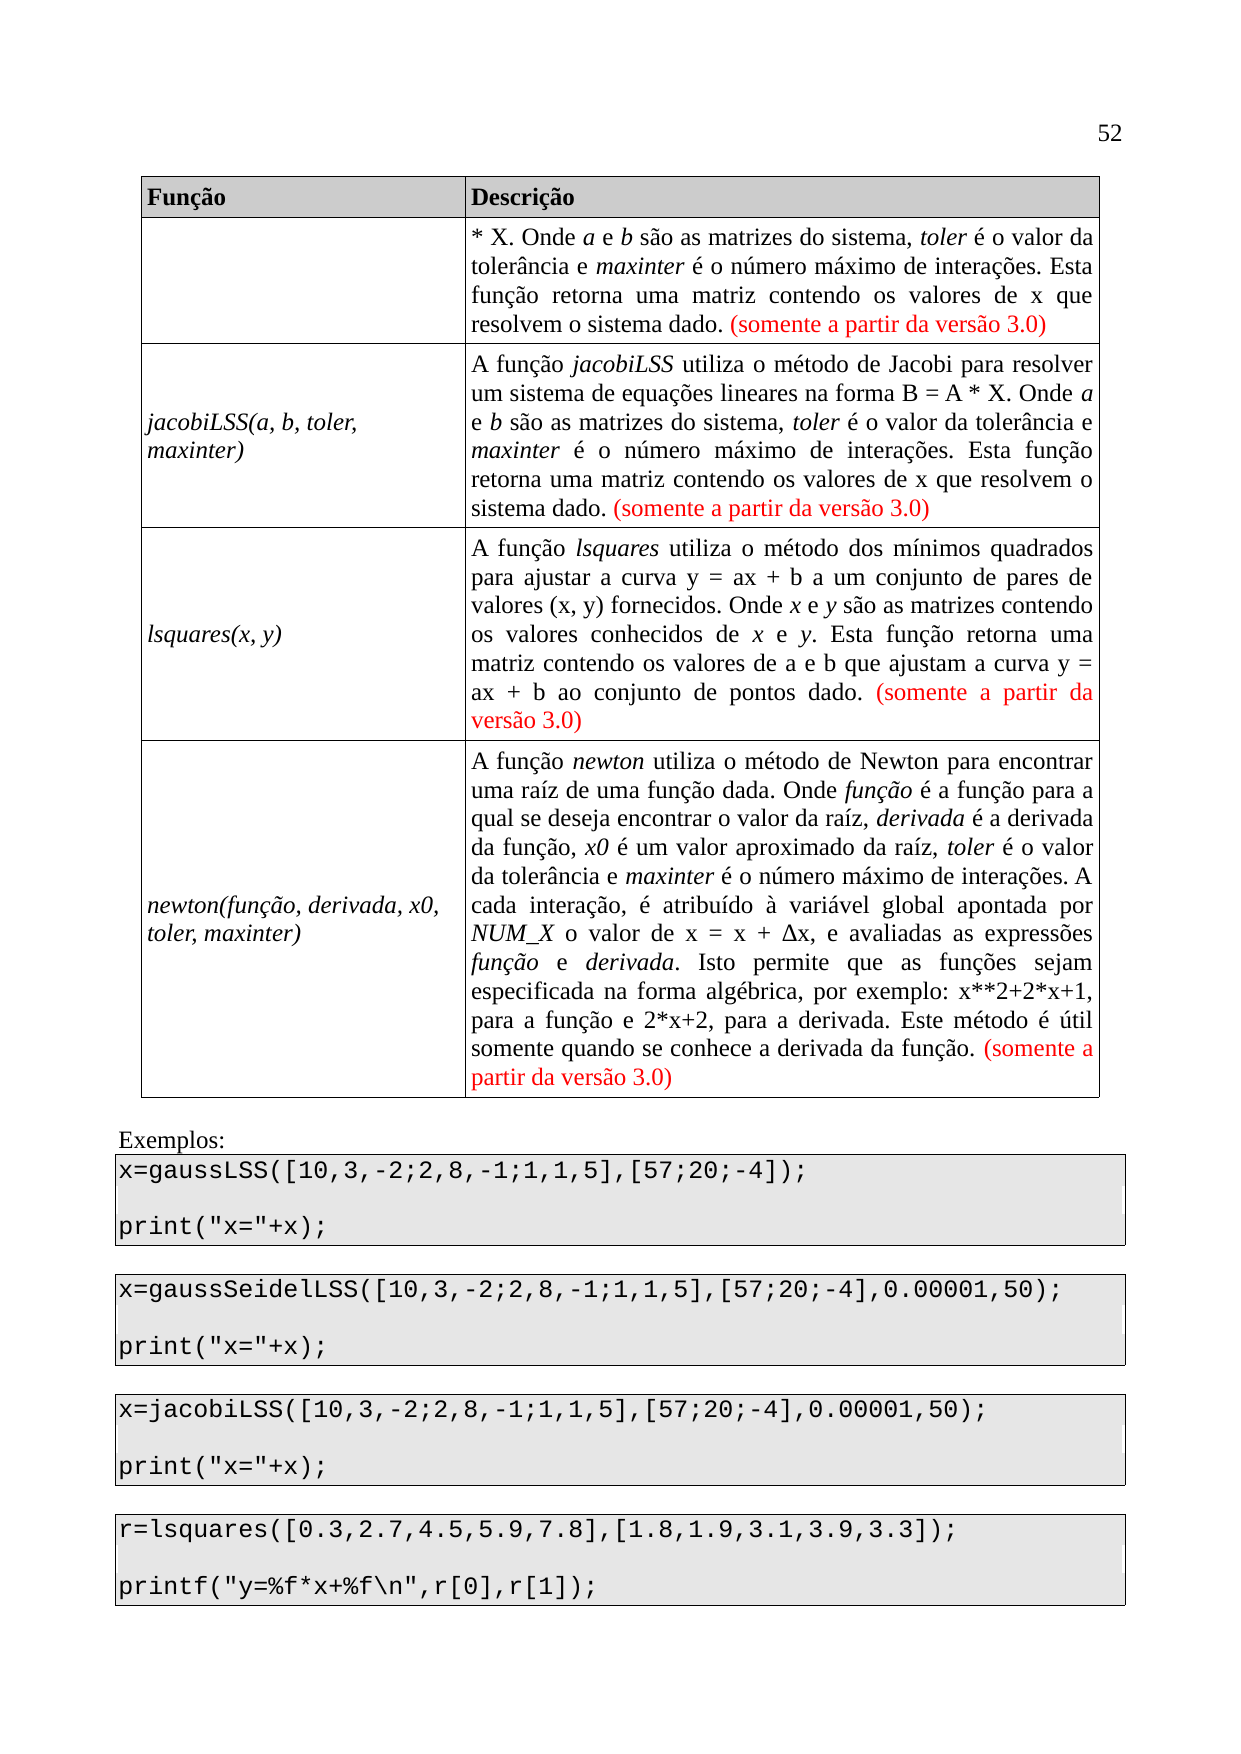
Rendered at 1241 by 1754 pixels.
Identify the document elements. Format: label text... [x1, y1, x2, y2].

table_cell jacobiLSS(a, b, toler, maxinter) [142, 344, 465, 527]
table_cell lsquares(x, y) [142, 528, 465, 740]
text x=gaussLSS([10,3,-2;2,8,-1;1,1,5],[57;20;-4]); [116, 1155, 1125, 1186]
text x=jacobiLSS([10,3,-2;2,8,-1;1,1,5],[57;20;-4],0.00001,50); [116, 1395, 1125, 1425]
text Exemplos: [118, 1126, 1122, 1154]
table_cell newton(função, derivada, x0, toler, maxinter) [142, 741, 465, 1097]
table_cell [142, 218, 465, 343]
table_header Função [142, 177, 465, 217]
table_cell * X. Onde a e b são as matrizes do sistema, toler é o valor da tolerância e maxinter é o número máximo de interações. Esta função retorna uma matriz contendo os valores de x que resolvem o sistema dado. (somente a partir da versão 3.0) [466, 218, 1099, 343]
table_cell A função newton utiliza o método de Newton para encontrar uma raíz de uma função dada. Onde função é a função para a qual se deseja encontrar o valor da raíz, derivada é a derivada da função, x0 é um valor aproximado da raíz, toler é o valor da tolerância e maxinter é o número máximo de interações. A cada interação, é atribuído à variável global apontada por NUM_X o valor de x = x + ∆x, e avaliadas as expressões função e derivada. Isto permite que as funções sejam especificada na forma algébrica, por exemplo: x**2+2*x+1, para a função e 2*x+2, para a derivada. Este método é útil somente quando se conhece a derivada da função. (somente a partir da versão 3.0) [466, 741, 1099, 1097]
text x=gaussSeidelLSS([10,3,-2;2,8,-1;1,1,5],[57;20;-4],0.00001,50); [116, 1275, 1125, 1305]
text print("x="+x); [116, 1211, 1125, 1245]
text r=lsquares([0.3,2.7,4.5,5.9,7.8],[1.8,1.9,3.1,3.9,3.3]); [116, 1515, 1125, 1545]
table_header Descrição [466, 177, 1099, 217]
text print("x="+x); [116, 1331, 1125, 1365]
text print("x="+x); [116, 1451, 1125, 1485]
table_cell A função jacobiLSS utiliza o método de Jacobi para resolver um sistema de equações lineares na forma B = A * X. Onde a e b são as matrizes do sistema, toler é o valor da tolerância e maxinter é o número máximo de interações. Esta função retorna uma matriz contendo os valores de x que resolvem o sistema dado. (somente a partir da versão 3.0) [466, 344, 1099, 527]
table_cell A função lsquares utiliza o método dos mínimos quadrados para ajustar a curva y = ax + b a um conjunto de pares de valores (x, y) fornecidos. Onde x e y são as matrizes contendo os valores conhecidos de x e y. Esta função retorna uma matriz contendo os valores de a e b que ajustam a curva y = ax + b ao conjunto de pontos dado. (somente a partir da versão 3.0) [466, 528, 1099, 740]
text printf("y=%f*x+%f\n",r[0],r[1]); [116, 1570, 1125, 1605]
